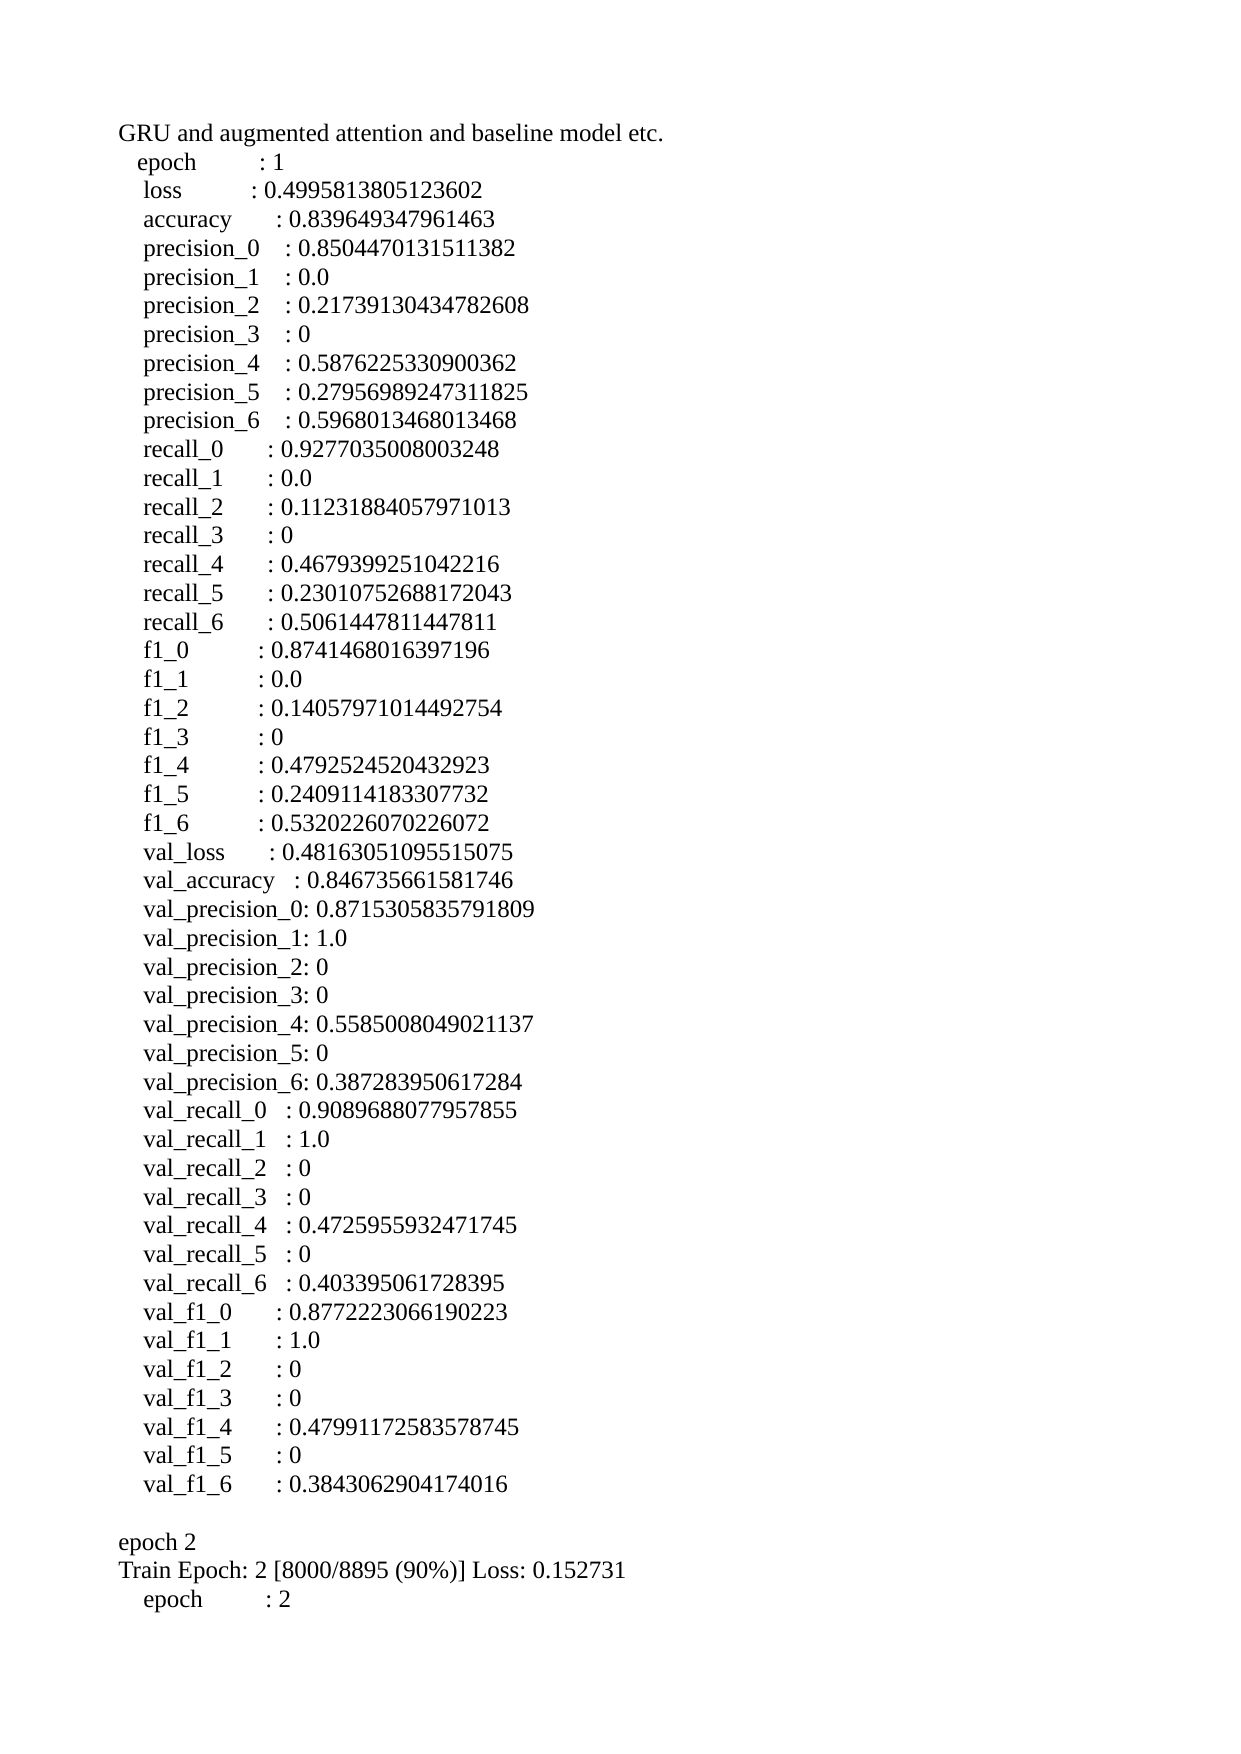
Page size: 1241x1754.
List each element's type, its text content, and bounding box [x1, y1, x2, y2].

text loss : 0.4995813805123602 [118, 176, 1122, 204]
text val_recall_0 : 0.9089688077957855 [118, 1096, 1122, 1124]
text epoch 2 [118, 1527, 1122, 1556]
text epoch : 1 [118, 147, 1122, 176]
text recall_6 : 0.5061447811447811 [118, 607, 1122, 636]
text f1_0 : 0.8741468016397196 [118, 636, 1122, 664]
text f1_3 : 0 [118, 722, 1122, 751]
text val_f1_3 : 0 [118, 1383, 1122, 1412]
text val_precision_0: 0.8715305835791809 [118, 894, 1122, 923]
text recall_4 : 0.4679399251042216 [118, 549, 1122, 578]
text val_f1_4 : 0.47991172583578745 [118, 1412, 1122, 1441]
text val_precision_1: 1.0 [118, 923, 1122, 952]
text val_f1_0 : 0.8772223066190223 [118, 1297, 1122, 1326]
text f1_1 : 0.0 [118, 664, 1122, 693]
text val_recall_2 : 0 [118, 1153, 1122, 1182]
text accuracy : 0.839649347961463 [118, 204, 1122, 233]
text val_recall_4 : 0.4725955932471745 [118, 1211, 1122, 1239]
text f1_2 : 0.14057971014492754 [118, 693, 1122, 722]
text val_recall_1 : 1.0 [118, 1124, 1122, 1153]
text precision_0 : 0.8504470131511382 [118, 233, 1122, 262]
text val_recall_5 : 0 [118, 1239, 1122, 1268]
text precision_3 : 0 [118, 319, 1122, 348]
text precision_5 : 0.27956989247311825 [118, 377, 1122, 406]
text precision_6 : 0.5968013468013468 [118, 406, 1122, 434]
text val_f1_1 : 1.0 [118, 1326, 1122, 1354]
text f1_5 : 0.2409114183307732 [118, 779, 1122, 808]
text f1_4 : 0.4792524520432923 [118, 751, 1122, 779]
text recall_1 : 0.0 [118, 463, 1122, 492]
text val_f1_2 : 0 [118, 1354, 1122, 1383]
text val_precision_2: 0 [118, 952, 1122, 981]
text recall_3 : 0 [118, 521, 1122, 549]
text val_f1_6 : 0.3843062904174016 [118, 1469, 1122, 1498]
text val_accuracy : 0.846735661581746 [118, 866, 1122, 894]
text val_precision_5: 0 [118, 1038, 1122, 1067]
text val_precision_3: 0 [118, 981, 1122, 1009]
text val_recall_6 : 0.403395061728395 [118, 1268, 1122, 1297]
text GRU and augmented attention and baseline model etc. [118, 118, 1122, 147]
text precision_4 : 0.5876225330900362 [118, 348, 1122, 377]
text recall_0 : 0.9277035008003248 [118, 434, 1122, 463]
text val_precision_6: 0.387283950617284 [118, 1067, 1122, 1096]
text epoch : 2 [118, 1584, 1122, 1613]
text recall_2 : 0.11231884057971013 [118, 492, 1122, 521]
text val_loss : 0.48163051095515075 [118, 837, 1122, 866]
text precision_2 : 0.21739130434782608 [118, 291, 1122, 319]
text Train Epoch: 2 [8000/8895 (90%)] Loss: 0.152731 [118, 1556, 1122, 1584]
text val_precision_4: 0.5585008049021137 [118, 1009, 1122, 1038]
text val_recall_3 : 0 [118, 1182, 1122, 1211]
text precision_1 : 0.0 [118, 262, 1122, 291]
text recall_5 : 0.23010752688172043 [118, 578, 1122, 607]
text val_f1_5 : 0 [118, 1441, 1122, 1469]
text f1_6 : 0.5320226070226072 [118, 808, 1122, 837]
